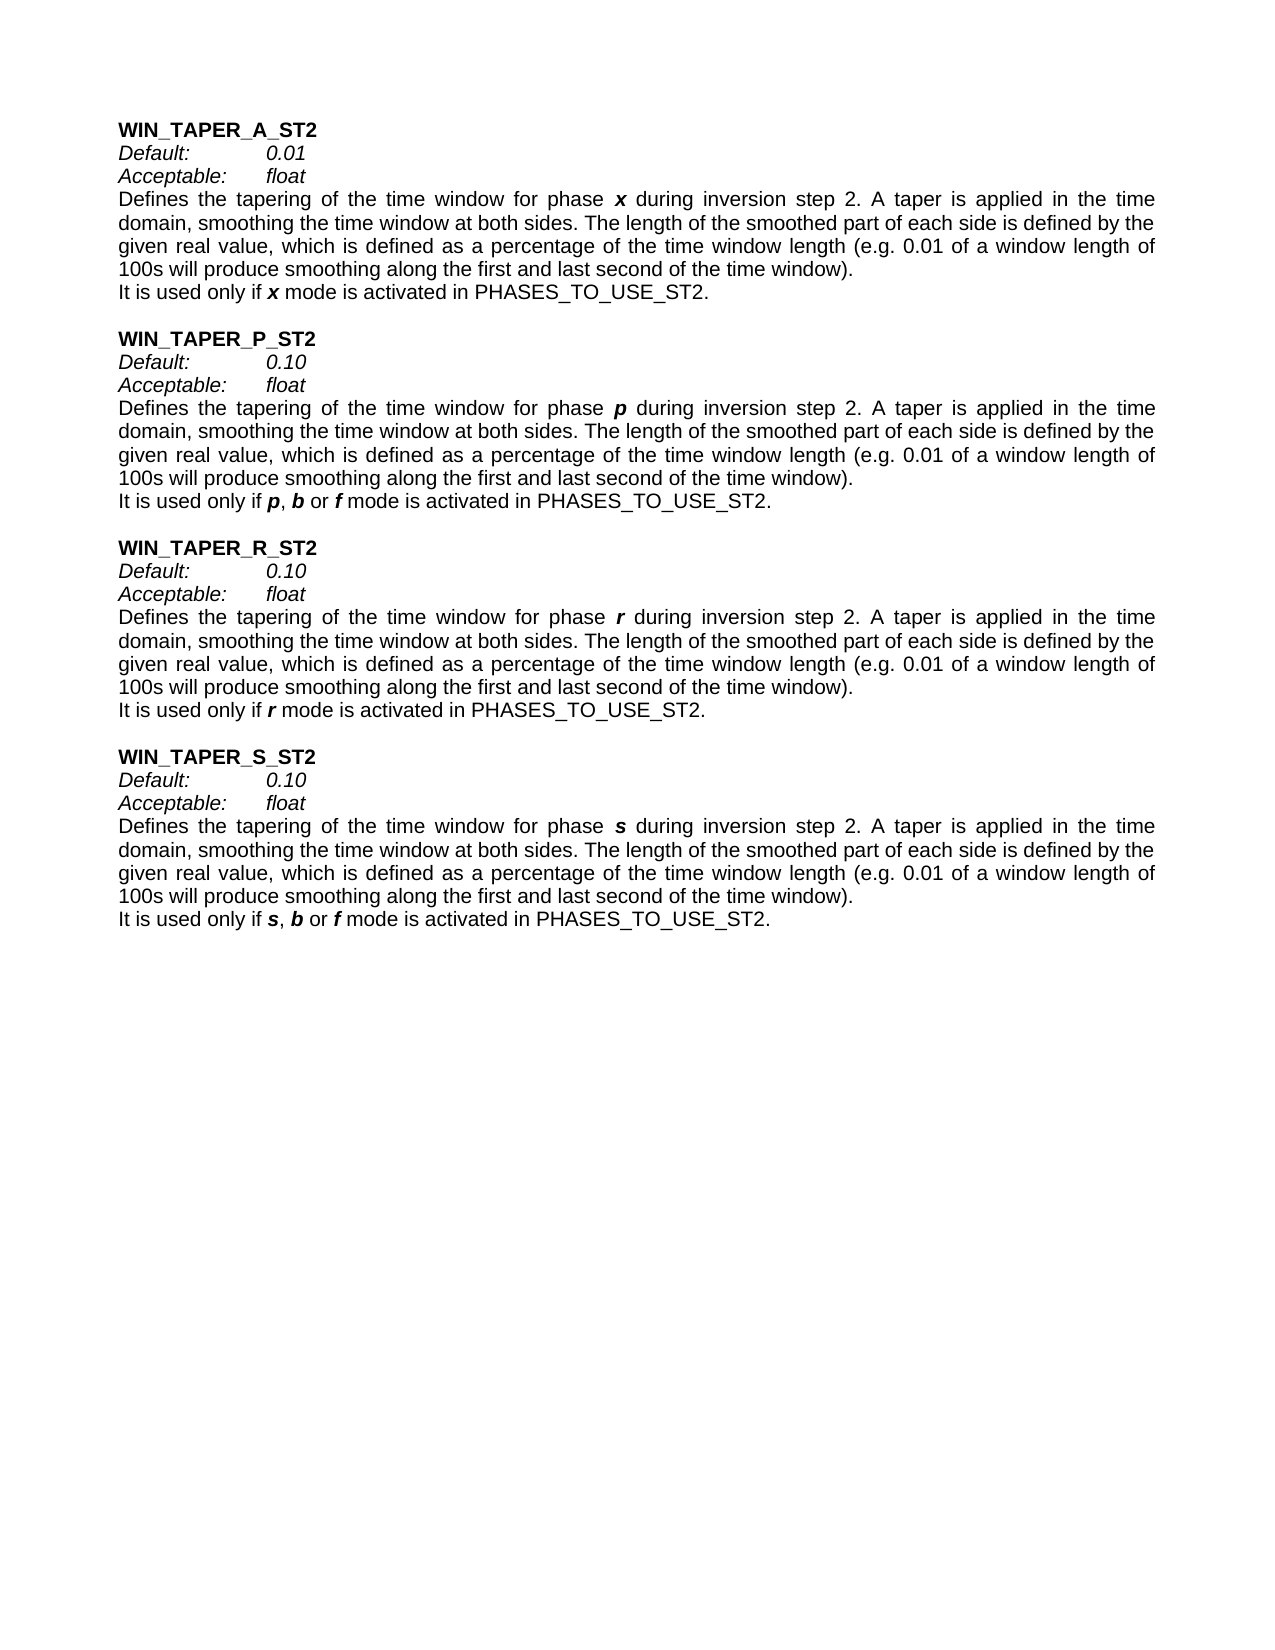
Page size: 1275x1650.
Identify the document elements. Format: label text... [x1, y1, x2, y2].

text Defines the tapering of the time window for phase r during inversion step 2. A taper is applied in the time domain, smoothing the time window at both sides. The length of the smoothed part of each side is defined by the given real value, which is defined as a percentage of the time window length (e.g. 0.01 of a window length of 100s will produce smoothing along the first and last second of the time window). [118, 606, 1157, 699]
text WIN_TAPER_A_ST2 [118, 118, 1157, 141]
text It is used only if r mode is activated in PHASES_TO_USE_ST2. [118, 699, 1157, 722]
text Acceptable: float [118, 164, 1157, 188]
text It is used only if p, b or f mode is activated in PHASES_TO_USE_ST2. [118, 490, 1157, 513]
text It is used only if x mode is activated in PHASES_TO_USE_ST2. [118, 281, 1157, 304]
text It is used only if s, b or f mode is activated in PHASES_TO_USE_ST2. [118, 908, 1157, 931]
text WIN_TAPER_P_ST2 [118, 327, 1157, 350]
text WIN_TAPER_R_ST2 [118, 536, 1157, 559]
text Default: 0.10 [118, 559, 1157, 583]
text Defines the tapering of the time window for phase p during inversion step 2. A taper is applied in the time domain, smoothing the time window at both sides. The length of the smoothed part of each side is defined by the given real value, which is defined as a percentage of the time window length (e.g. 0.01 of a window length of 100s will produce smoothing along the first and last second of the time window). [118, 397, 1157, 490]
text Defines the tapering of the time window for phase x during inversion step 2. A taper is applied in the time domain, smoothing the time window at both sides. The length of the smoothed part of each side is defined by the given real value, which is defined as a percentage of the time window length (e.g. 0.01 of a window length of 100s will produce smoothing along the first and last second of the time window). [118, 188, 1157, 281]
text Default: 0.10 [118, 768, 1157, 792]
text Acceptable: float [118, 374, 1157, 397]
text Defines the tapering of the time window for phase s during inversion step 2. A taper is applied in the time domain, smoothing the time window at both sides. The length of the smoothed part of each side is defined by the given real value, which is defined as a percentage of the time window length (e.g. 0.01 of a window length of 100s will produce smoothing along the first and last second of the time window). [118, 815, 1157, 908]
text Default: 0.01 [118, 141, 1157, 164]
text WIN_TAPER_S_ST2 [118, 745, 1157, 768]
text Acceptable: float [118, 792, 1157, 815]
text Acceptable: float [118, 583, 1157, 606]
text Default: 0.10 [118, 350, 1157, 374]
